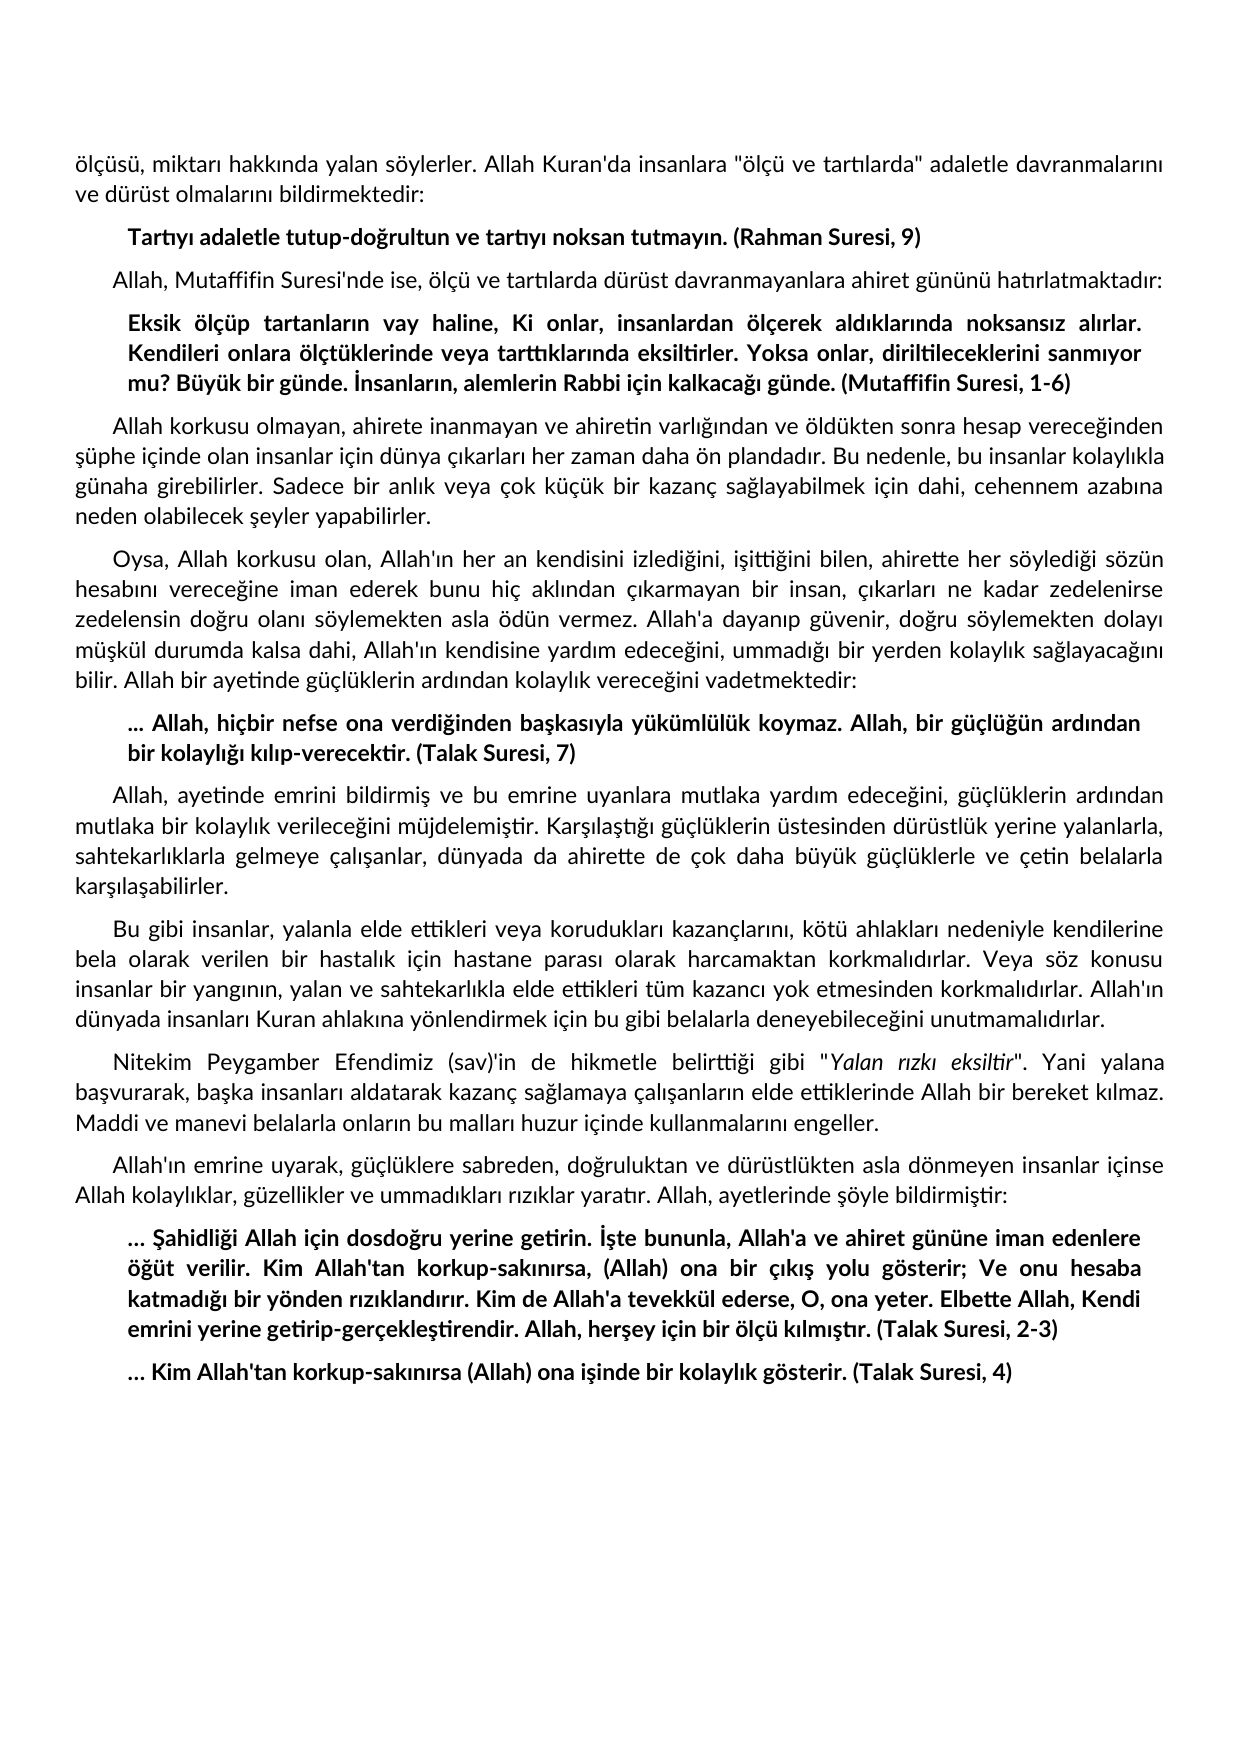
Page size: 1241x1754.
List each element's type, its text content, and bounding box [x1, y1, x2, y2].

text Bu gibi insanlar, yalanla elde ettikleri veya korudukları kazançlarını, kötü ahlakları nedeniyle kendilerine bela olarak verilen bir hastalık için hastane parası olarak harcamaktan korkmalıdırlar. Veya söz konusu insanlar bir yangının, yalan ve sahtekarlıkla elde ettikleri tüm kazancı yok etmesinden korkmalıdırlar. Allah'ın dünyada insanları Kuran ahlakına yönlendirmek için bu gibi belalarla deneyebileceğini unutmamalıdırlar. [75, 914, 1165, 1033]
text … Şahidliği Allah için dosdoğru yerine getirin. İşte bununla, Allah'a ve ahiret gününe iman edenlere öğüt verilir. Kim Allah'tan korkup-sakınırsa, (Allah) ona bir çıkış yolu gösterir; Ve onu hesaba katmadığı bir yönden rızıklandırır. Kim de Allah'a tevekkül ederse, O, ona yeter. Elbette Allah, Kendi emrini yerine getirip-gerçekleştirendir. Allah, herşey için bir ölçü kılmıştır. (Talak Suresi, 2-3) [127, 1224, 1143, 1342]
text Allah korkusu olmayan, ahirete inanmayan ve ahiretin varlığından ve öldükten sonra hesap vereceğinden şüphe içinde olan insanlar için dünya çıkarları her zaman daha ön plandadır. Bu nedenle, bu insanlar kolaylıkla günaha girebilirler. Sadece bir anlık veya çok küçük bir kazanç sağlayabilmek için dahi, cehennem azabına neden olabilecek şeyler yapabilirler. [75, 411, 1165, 529]
text Eksik ölçüp tartanların vay haline, Ki onlar, insanlardan ölçerek aldıklarında noksansız alırlar. Kendileri onlara ölçtüklerinde veya tarttıklarında eksiltirler. Yoksa onlar, diriltileceklerini sanmıyor mu? Büyük bir günde. İnsanların, alemlerin Rabbi için kalkacağı günde. (Mutaffifin Suresi, 1-6) [127, 308, 1143, 396]
text … Kim Allah'tan korkup-sakınırsa (Allah) ona işinde bir kolaylık gösterir. (Talak Suresi, 4) [127, 1357, 1143, 1385]
text ölçüsü, miktarı hakkında yalan söylerler. Allah Kuran'da insanlara "ölçü ve tartılarda" adaletle davranmalarını ve dürüst olmalarını bildirmektedir: [75, 150, 1165, 208]
text Oysa, Allah korkusu olan, Allah'ın her an kendisini izlediğini, işittiğini bilen, ahirette her söylediği sözün hesabını vereceğine iman ederek bunu hiç aklından çıkarmayan bir insan, çıkarları ne kadar zedelenirse zedelensin doğru olanı söylemekten asla ödün vermez. Allah'a dayanıp güvenir, doğru söylemekten dolayı müşkül durumda kalsa dahi, Allah'ın kendisine yardım edeceğini, ummadığı bir yerden kolaylık sağlayacağını bilir. Allah bir ayetinde güçlüklerin ardından kolaylık vereceğini vadetmektedir: [75, 545, 1165, 693]
text Allah, ayetinde emrini bildirmiş ve bu emrine uyanlara mutlaka yardım edeceğini, güçlüklerin ardından mutlaka bir kolaylık verileceğini müjdelemiştir. Karşılaştığı güçlüklerin üstesinden dürüstlük yerine yalanlarla, sahtekarlıklarla gelmeye çalışanlar, dünyada da ahirette de çok daha büyük güçlüklerle ve çetin belalarla karşılaşabilirler. [75, 781, 1165, 899]
text Tartıyı adaletle tutup-doğrultun ve tartıyı noksan tutmayın. (Rahman Suresi, 9) [127, 223, 1143, 250]
text ... Allah, hiçbir nefse ona verdiğinden başkasıyla yükümlülük koymaz. Allah, bir güçlüğün ardından bir kolaylığı kılıp-verecektir. (Talak Suresi, 7) [127, 708, 1143, 766]
text Allah, Mutaffifin Suresi'nde ise, ölçü ve tartılarda dürüst davranmayanlara ahiret gününü hatırlatmaktadır: [75, 266, 1165, 293]
text Nitekim Peygamber Efendimiz (sav)'in de hikmetle belirttiği gibi "Yalan rızkı eksiltir". Yani yalana başvurarak, başka insanları aldatarak kazanç sağlamaya çalışanların elde ettiklerinde Allah bir bereket kılmaz. Maddi ve manevi belalarla onların bu malları huzur içinde kullanmalarını engeller. [75, 1048, 1165, 1136]
text Allah'ın emrine uyarak, güçlüklere sabreden, doğruluktan ve dürüstlükten asla dönmeyen insanlar içinse Allah kolaylıklar, güzellikler ve ummadıkları rızıklar yaratır. Allah, ayetlerinde şöyle bildirmiştir: [75, 1151, 1165, 1209]
